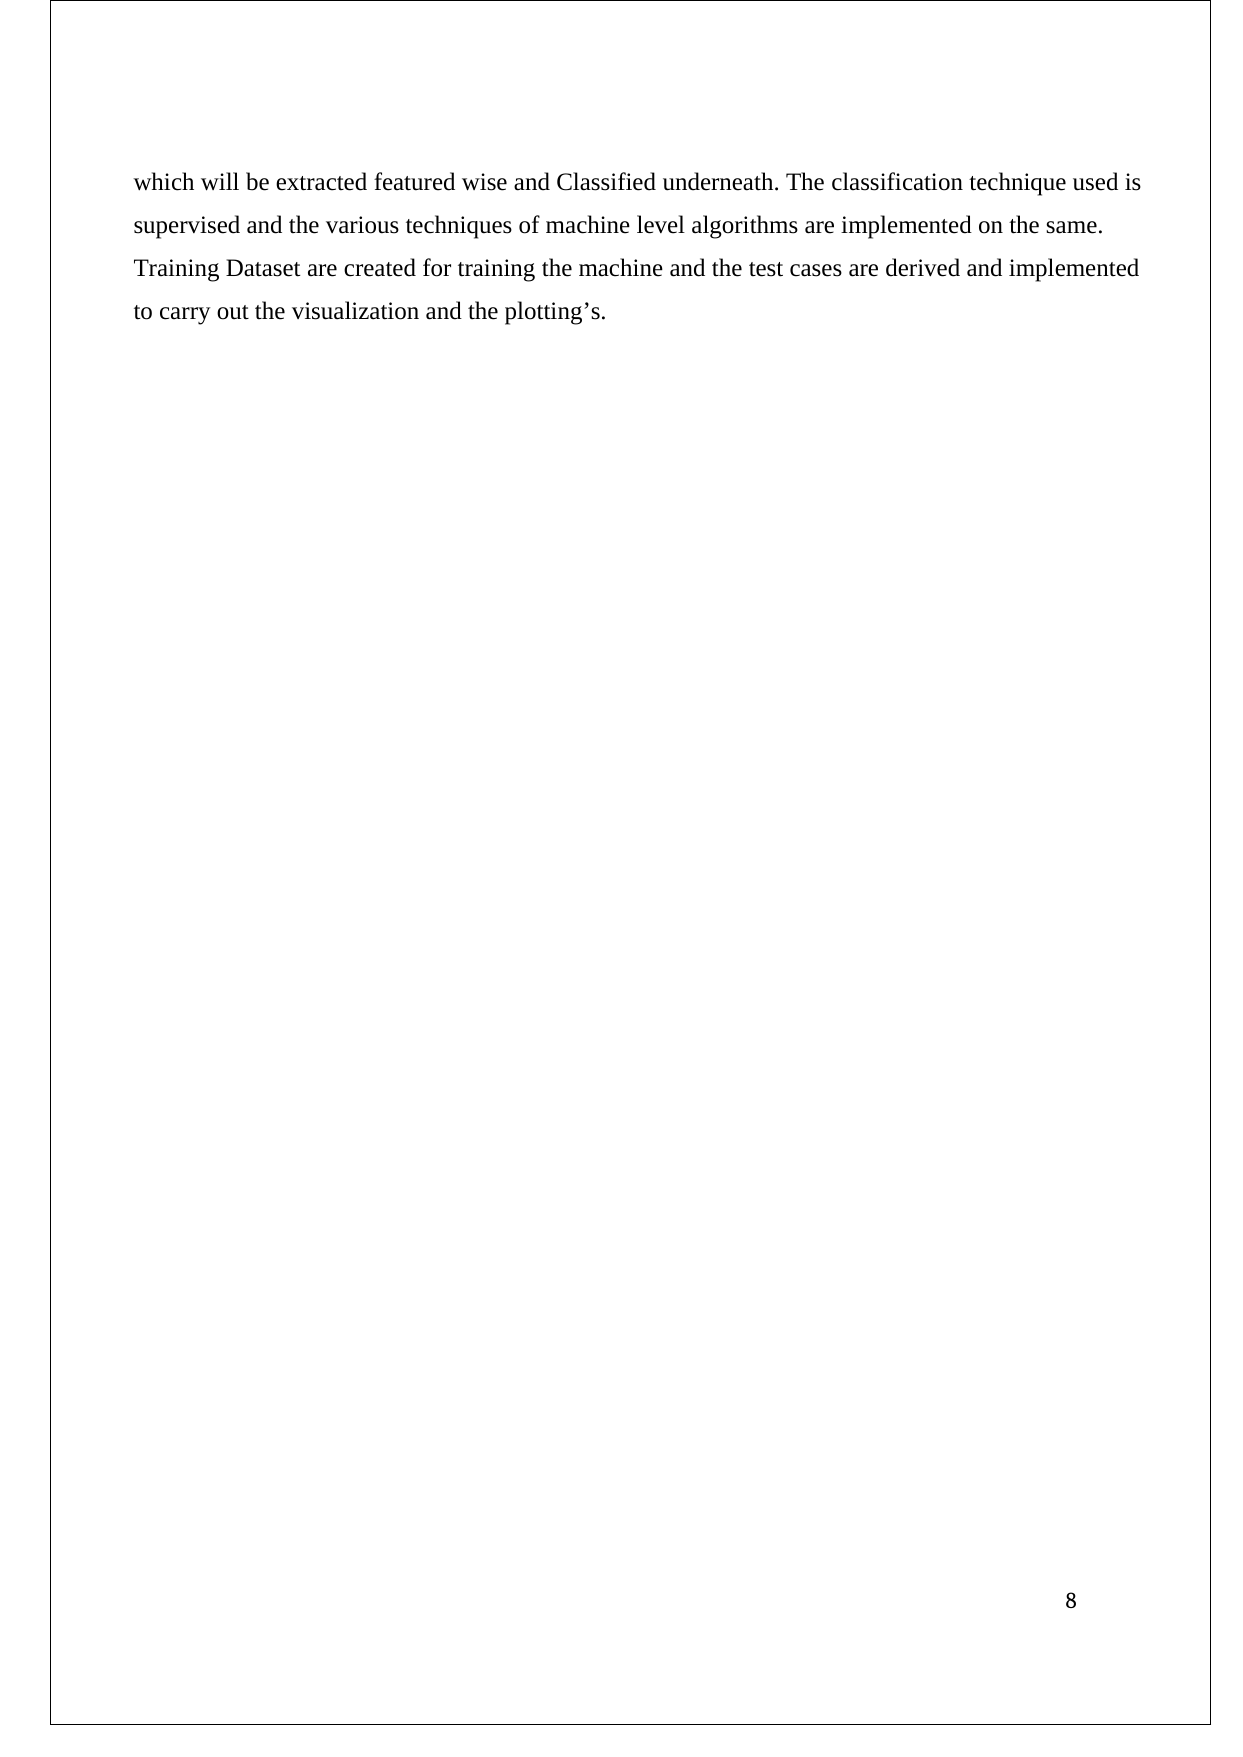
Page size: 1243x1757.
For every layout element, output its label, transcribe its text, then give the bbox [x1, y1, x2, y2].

text Training Dataset are created for training the machine and the test cases are derived and implemented to carry out the visualization and the plotting’s. [133, 253, 1139, 325]
text which will be extracted featured wise and Classified underneath. The classification technique used is supervised and the various techniques of machine level algorithms are implemented on the same. [133, 167, 1178, 238]
